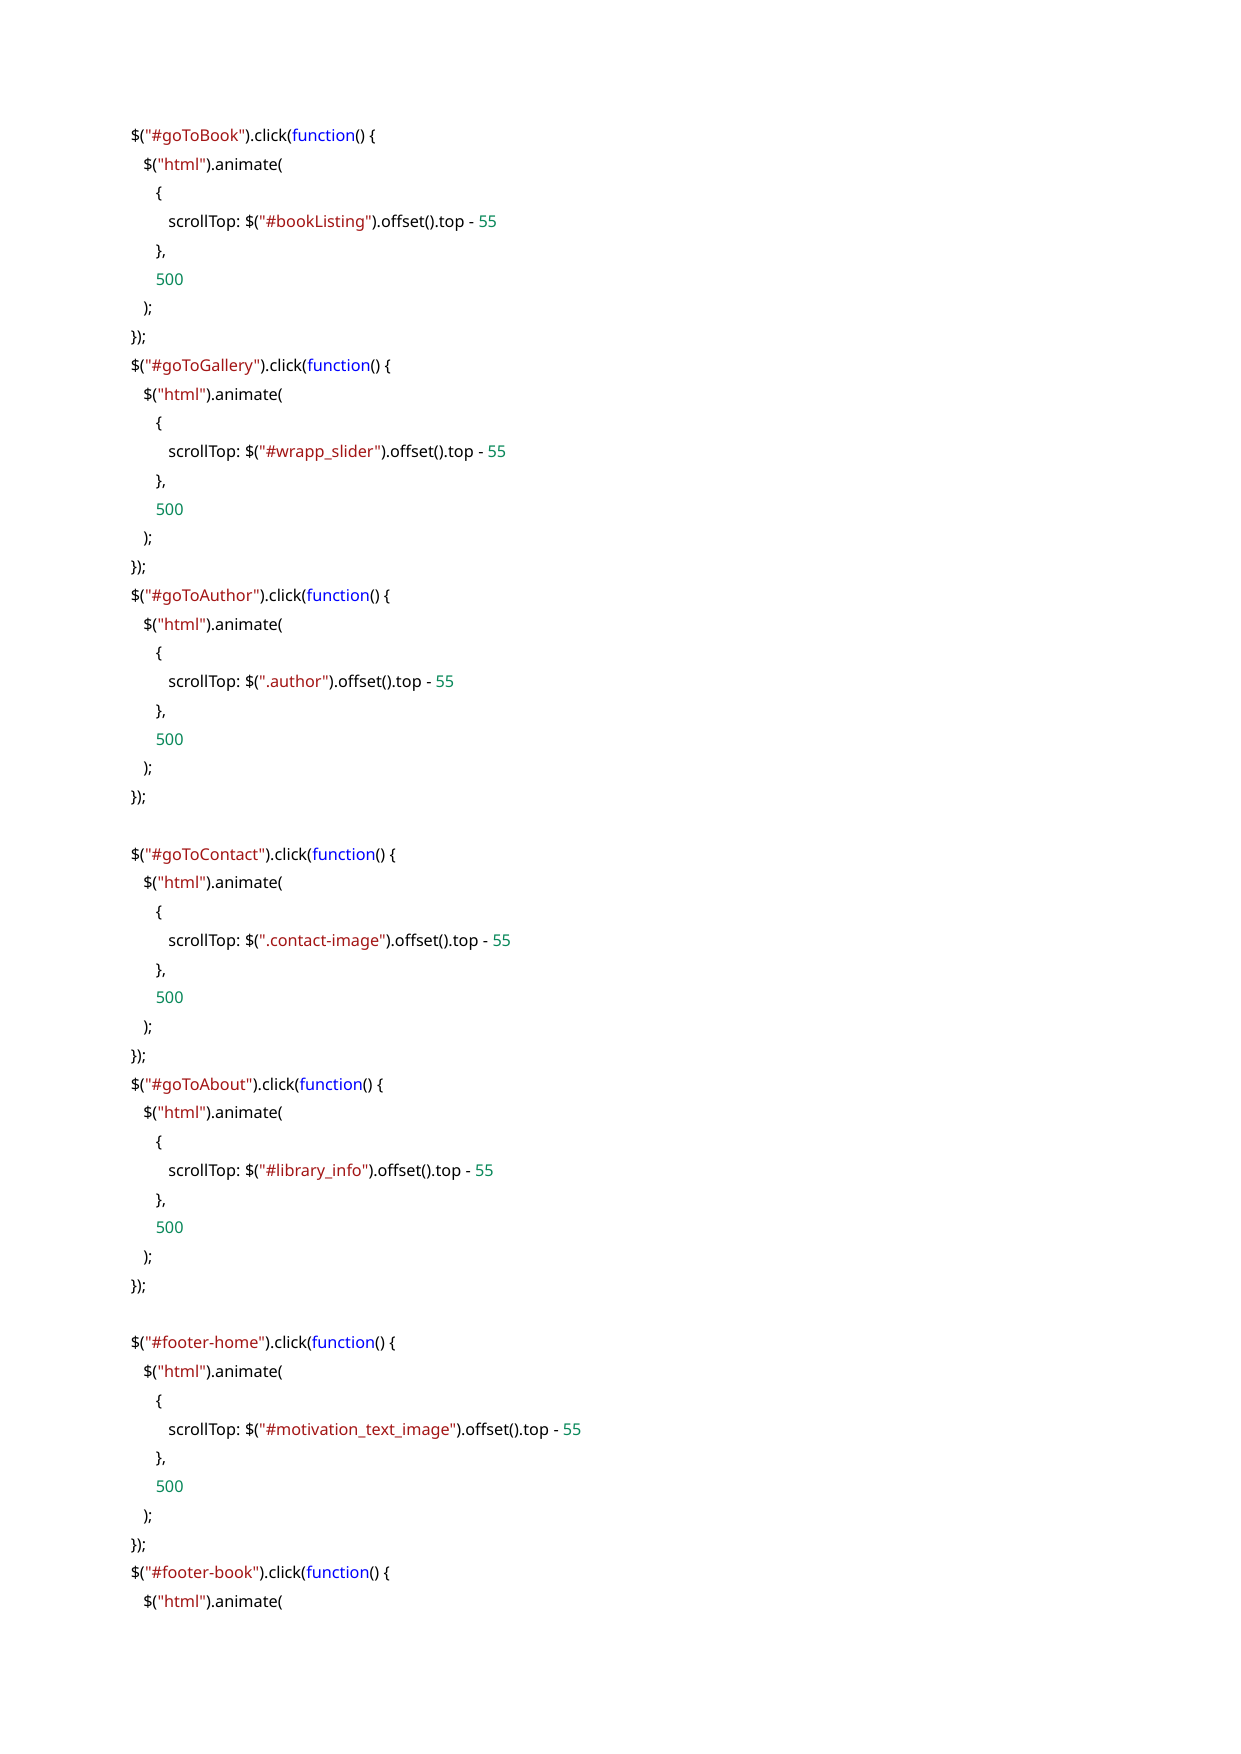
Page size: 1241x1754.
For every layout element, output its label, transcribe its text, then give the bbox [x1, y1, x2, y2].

text $("html").animate( [118, 377, 1122, 406]
text }); [118, 1038, 1122, 1067]
text 500 [118, 722, 1122, 751]
text $("html").animate( [118, 1584, 1122, 1613]
text scrollTop: $(".author").offset().top - 55 [118, 664, 1122, 693]
text { [118, 894, 1122, 923]
text $("#goToAbout").click(function() { [118, 1067, 1122, 1096]
text { [118, 1124, 1122, 1153]
text { [118, 636, 1122, 664]
text }, [118, 1441, 1122, 1469]
text $("#goToGallery").click(function() { [118, 348, 1122, 377]
text 500 [118, 1211, 1122, 1239]
text }); [118, 779, 1122, 808]
text scrollTop: $("#bookListing").offset().top - 55 [118, 204, 1122, 233]
text ); [118, 521, 1122, 549]
text }, [118, 233, 1122, 262]
text }, [118, 463, 1122, 492]
text }, [118, 1182, 1122, 1211]
text 500 [118, 981, 1122, 1009]
text scrollTop: $("#library_info").offset().top - 55 [118, 1153, 1122, 1182]
text { [118, 1383, 1122, 1412]
text ); [118, 291, 1122, 319]
text $("#footer-book").click(function() { [118, 1556, 1122, 1584]
text $("html").animate( [118, 1354, 1122, 1383]
text }); [118, 319, 1122, 348]
text { [118, 406, 1122, 434]
text $("#footer-home").click(function() { [118, 1326, 1122, 1354]
text }); [118, 549, 1122, 578]
text scrollTop: $(".contact-image").offset().top - 55 [118, 923, 1122, 952]
text ); [118, 751, 1122, 779]
text 500 [118, 492, 1122, 521]
text $("html").animate( [118, 147, 1122, 176]
text ); [118, 1009, 1122, 1038]
text ); [118, 1498, 1122, 1527]
text 500 [118, 262, 1122, 291]
text }); [118, 1527, 1122, 1556]
text ); [118, 1239, 1122, 1268]
text $("#goToContact").click(function() { [118, 837, 1122, 866]
text scrollTop: $("#motivation_text_image").offset().top - 55 [118, 1412, 1122, 1441]
text $("html").animate( [118, 1096, 1122, 1124]
text }, [118, 952, 1122, 981]
text $("#goToBook").click(function() { [118, 118, 1122, 147]
text { [118, 176, 1122, 204]
text $("#goToAuthor").click(function() { [118, 578, 1122, 607]
text scrollTop: $("#wrapp_slider").offset().top - 55 [118, 434, 1122, 463]
text }); [118, 1268, 1122, 1297]
text $("html").animate( [118, 607, 1122, 636]
text 500 [118, 1469, 1122, 1498]
text }, [118, 693, 1122, 722]
text $("html").animate( [118, 866, 1122, 894]
